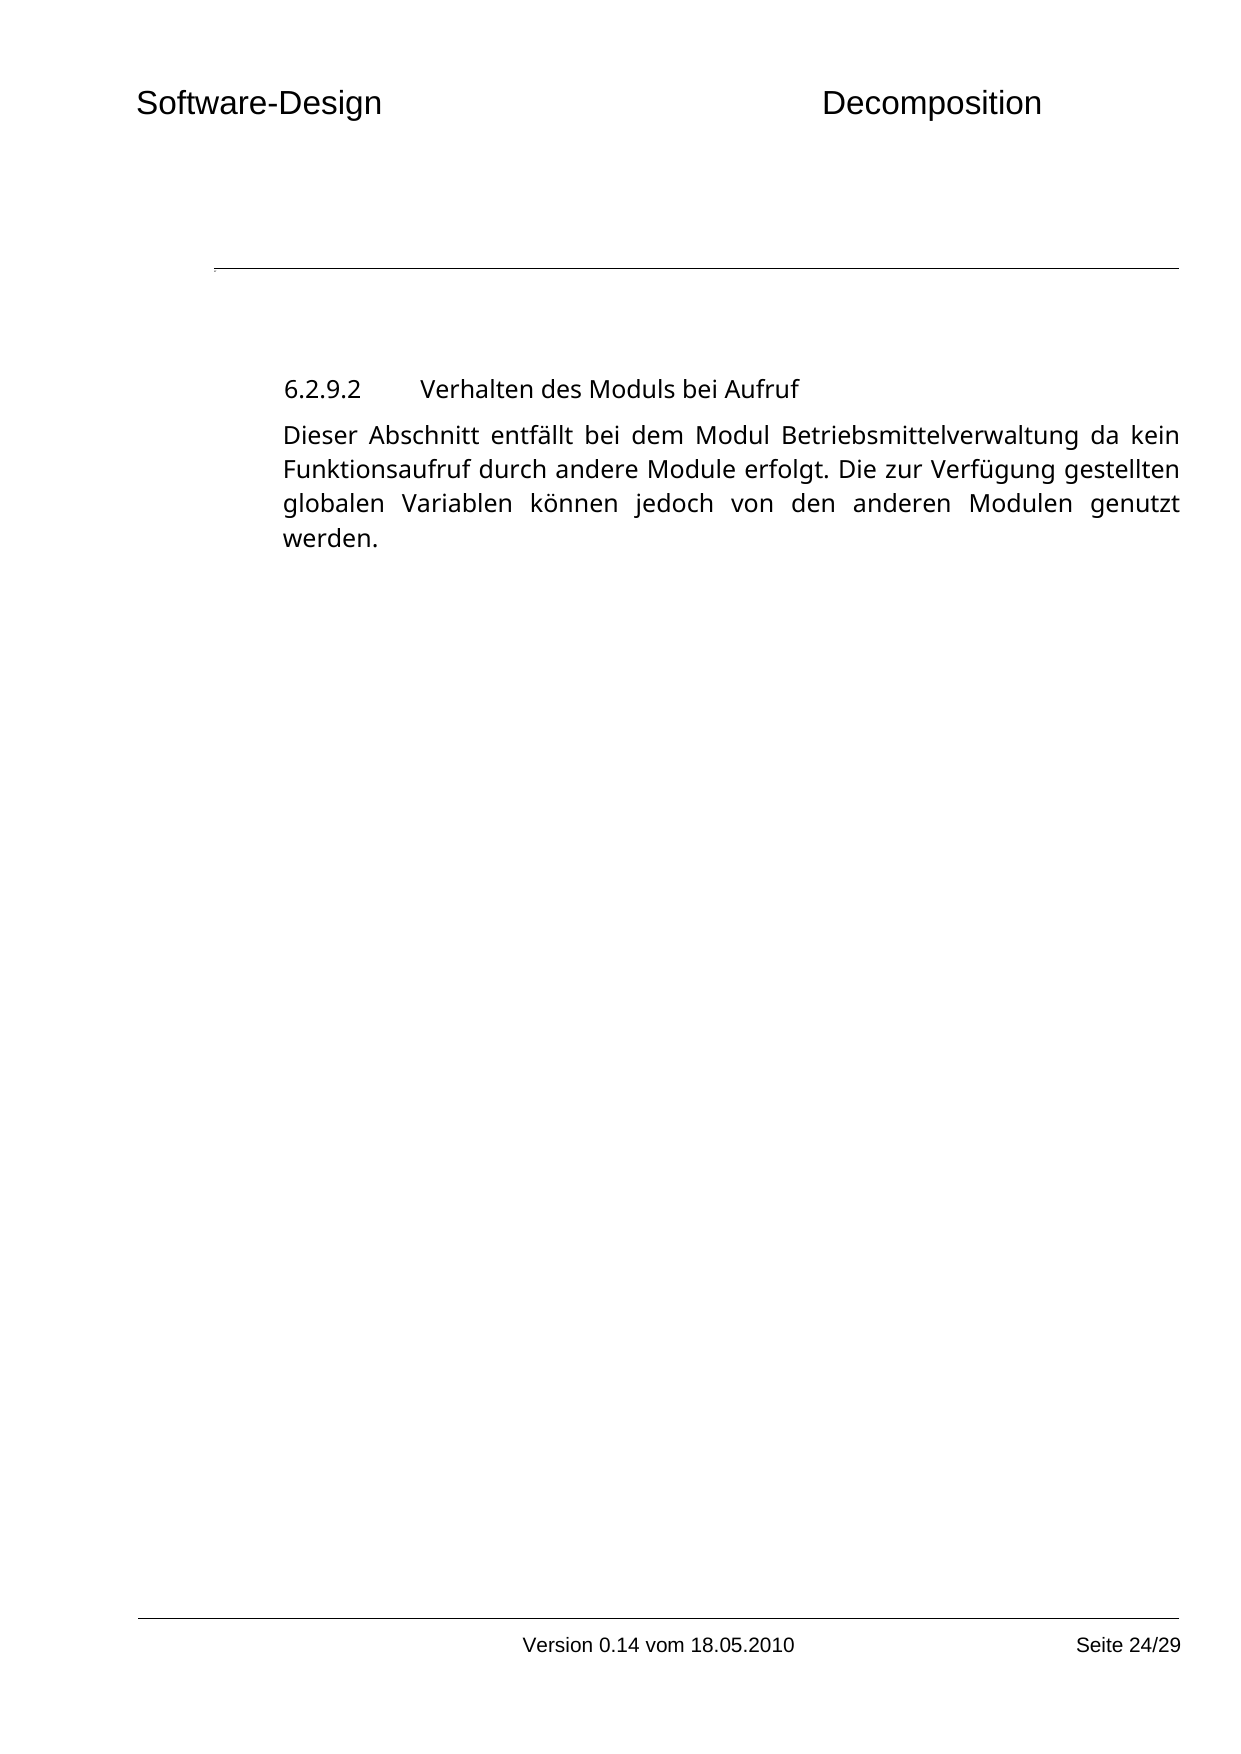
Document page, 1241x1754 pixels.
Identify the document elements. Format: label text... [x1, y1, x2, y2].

text Dieser Abschnitt entfällt bei dem Modul Betriebsmittelverwaltung da kein Funktionsaufruf durch andere Module erfolgt. Die zur Verfügung gestellten globalen Variablen können jedoch von den anderen Modulen genutzt werden. [283, 418, 1181, 554]
subtitle Verhalten des Moduls bei Aufruf [284, 371, 1181, 406]
